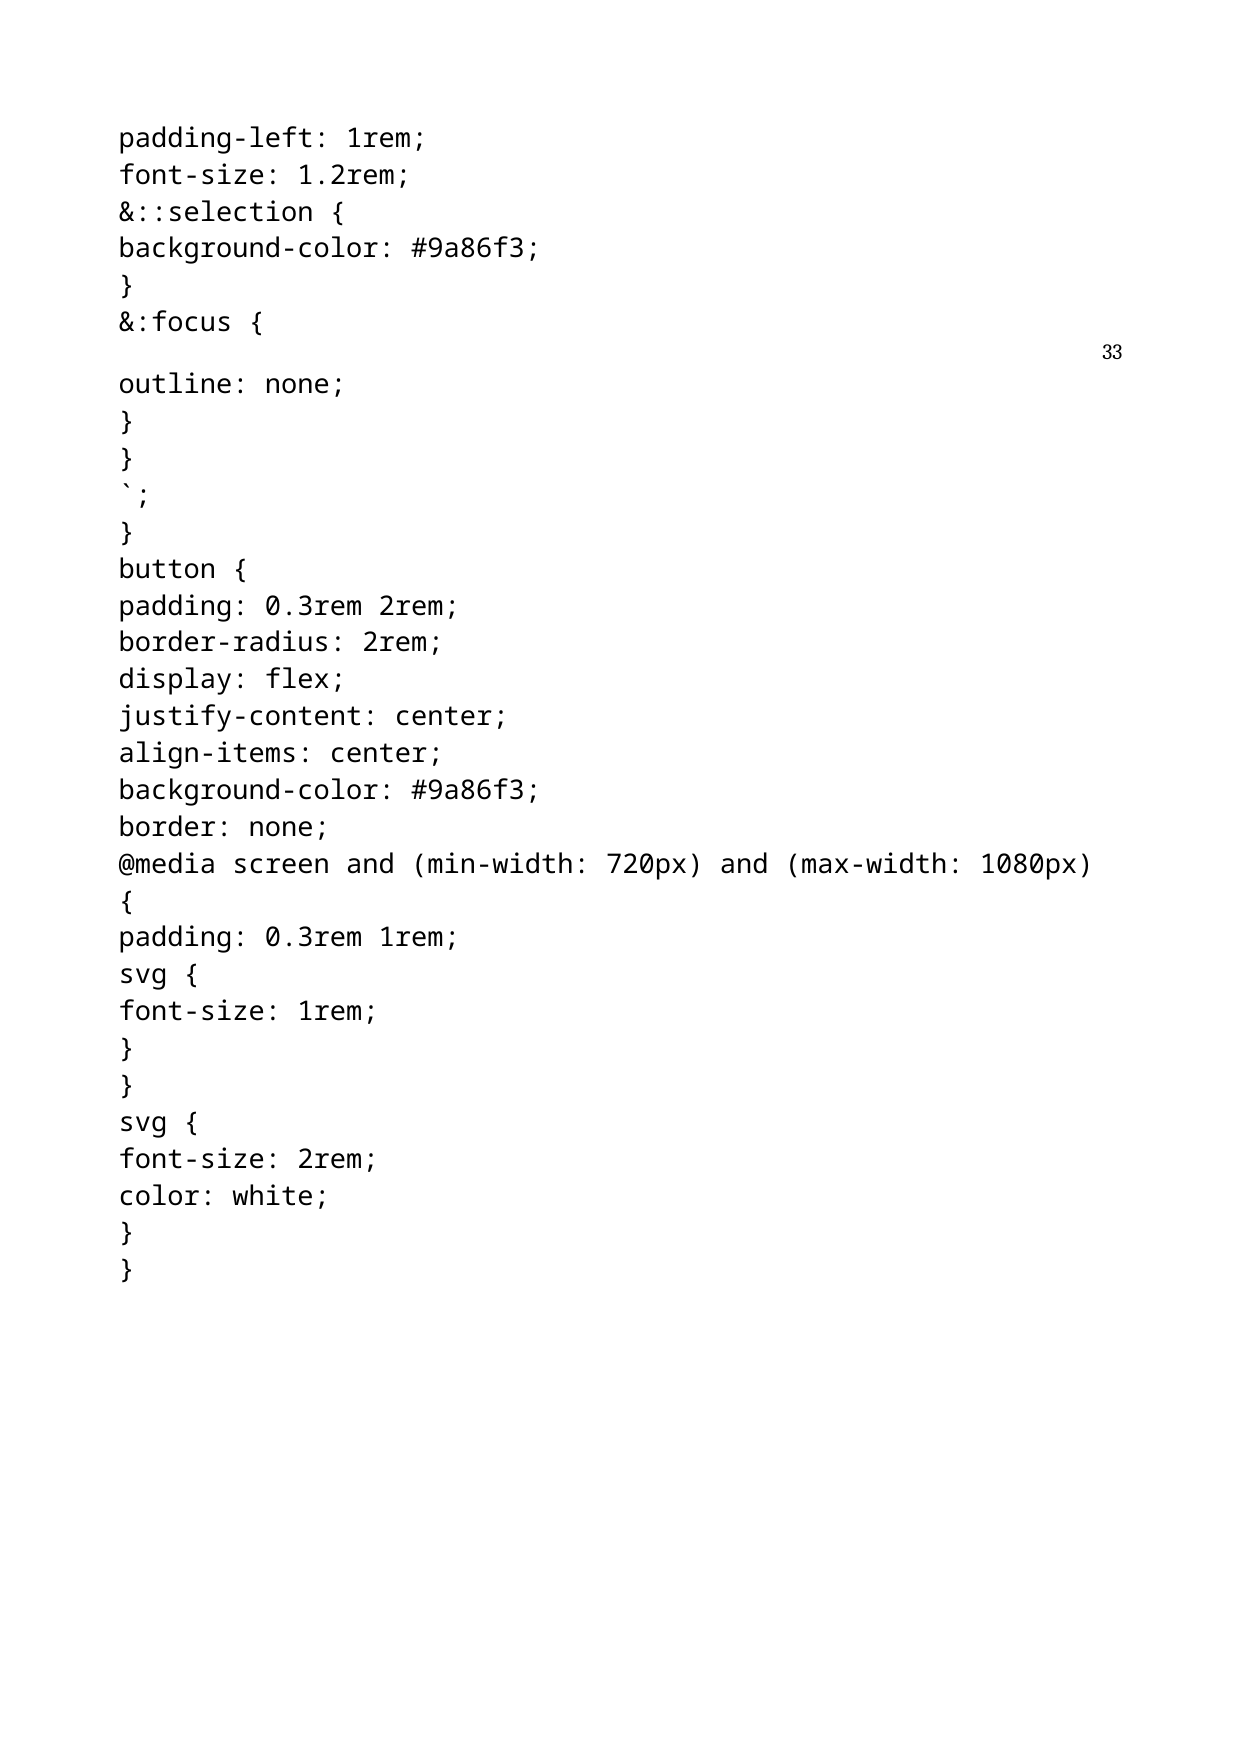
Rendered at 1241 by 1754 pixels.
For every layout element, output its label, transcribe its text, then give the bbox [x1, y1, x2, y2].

text `; [118, 475, 1122, 512]
text font-size: 1rem; [118, 992, 1122, 1028]
text 33 [118, 339, 1122, 365]
text } [118, 1065, 1122, 1102]
text border: none; [118, 807, 1122, 844]
text } [118, 402, 1122, 438]
text padding: 0.3rem 1rem; [118, 918, 1122, 955]
text } [118, 1250, 1122, 1287]
text color: white; [118, 1176, 1122, 1213]
text svg { [118, 1102, 1122, 1139]
text align-items: center; [118, 733, 1122, 770]
text @media screen and (min-width: 720px) and (max-width: 1080px) { [118, 844, 1122, 918]
text button { [118, 549, 1122, 586]
text display: flex; [118, 660, 1122, 697]
text } [118, 512, 1122, 549]
text padding-left: 1rem; [118, 118, 1122, 155]
text svg { [118, 955, 1122, 992]
text background-color: #9a86f3; [118, 229, 1122, 266]
text &::selection { [118, 192, 1122, 229]
text } [118, 438, 1122, 475]
text padding: 0.3rem 2rem; [118, 586, 1122, 623]
text } [118, 1028, 1122, 1065]
text } [118, 266, 1122, 303]
text outline: none; [118, 365, 1122, 402]
text background-color: #9a86f3; [118, 770, 1122, 807]
text border-radius: 2rem; [118, 623, 1122, 660]
text font-size: 1.2rem; [118, 155, 1122, 192]
text font-size: 2rem; [118, 1139, 1122, 1176]
text &:focus { [118, 303, 1122, 339]
text } [118, 1213, 1122, 1250]
text justify-content: center; [118, 697, 1122, 733]
